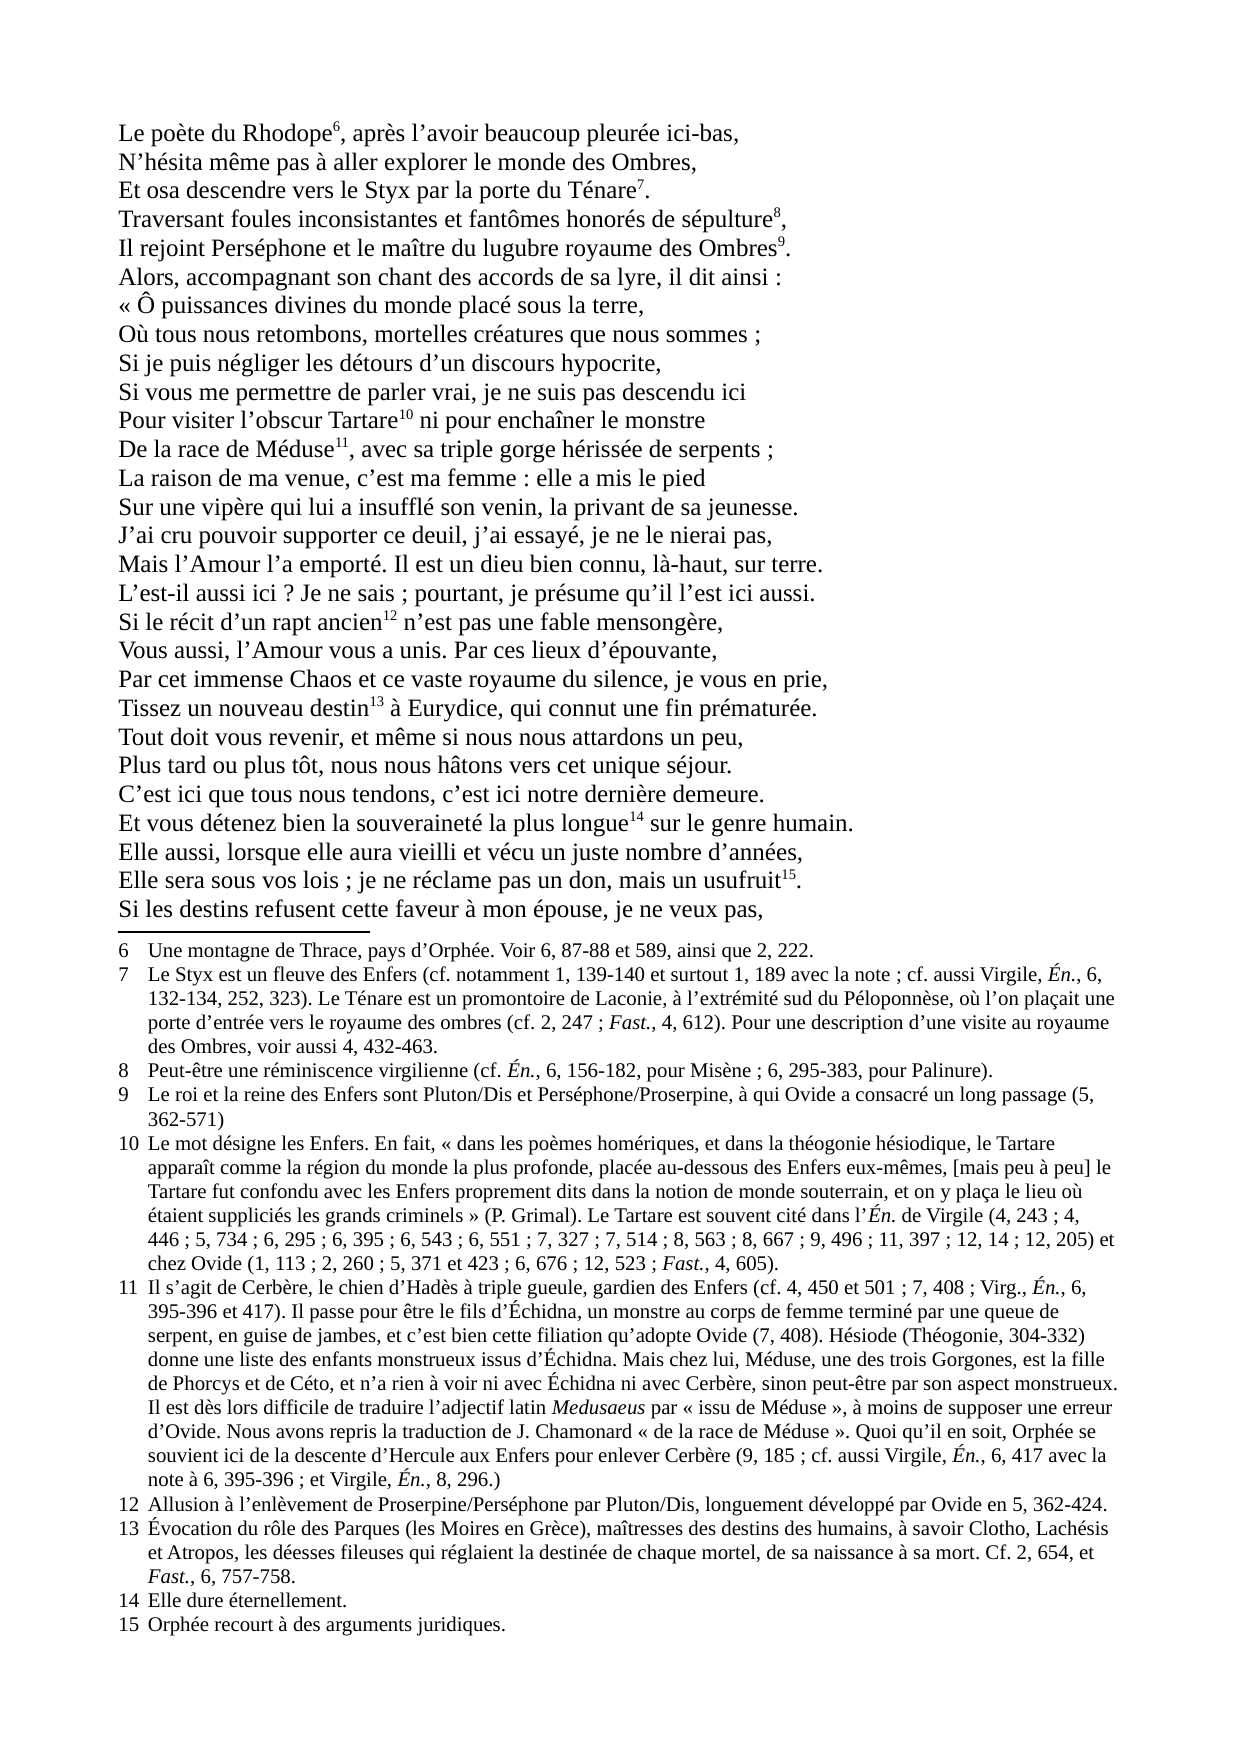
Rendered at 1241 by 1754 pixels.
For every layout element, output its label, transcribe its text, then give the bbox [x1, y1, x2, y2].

text C’est ici que tous nous tendons, c’est ici notre dernière demeure. [118, 779, 1122, 808]
text Tout doit vous revenir, et même si nous nous attardons un peu, [118, 722, 1122, 751]
text Alors, accompagnant son chant des accords de sa lyre, il dit ainsi : [118, 262, 1122, 291]
text Il s’agit de Cerbère, le chien d’Hadès à triple gueule, gardien des Enfers (cf. 4, 450 et 501 ; 7, 408 ; Virg., Én., 6, 395-396 et 417). Il passe pour être le fils d’Échidna, un monstre au corps de femme terminé par une queue de serpent, en guise de jambes, et c’est bien cette filiation qu’adopte Ovide (7, 408). Hésiode (Théogonie, 304-332) donne une liste des enfants monstrueux issus d’Échidna. Mais chez lui, Méduse, une des trois Gorgones, est la fille de Phorcys et de Céto, et n’a rien à voir ni avec Échidna ni avec Cerbère, sinon peut-être par son aspect monstrueux. Il est dès lors difficile de traduire l’adjectif latin Medusaeus par « issu de Méduse », à moins de supposer une erreur d’Ovide. Nous avons repris la traduction de J. Chamonard « de la race de Méduse ». Quoi qu’il en soit, Orphée se souvient ici de la descente d’Hercule aux Enfers pour enlever Cerbère (9, 185 ; cf. aussi Virgile, Én., 6, 417 avec la note à 6, 395-396 ; et Virgile, Én., 8, 296.) [118, 1275, 1122, 1491]
text Elle sera sous vos lois ; je ne réclame pas un don, mais un usufruit. [118, 866, 1122, 894]
text Si je puis négliger les détours d’un discours hypocrite, [118, 348, 1122, 377]
text Allusion à l’enlèvement de Proserpine/Perséphone par Pluton/Dis, longuement développé par Ovide en 5, 362-424. [118, 1491, 1122, 1516]
text Évocation du rôle des Parques (les Moires en Grèce), maîtresses des destins des humains, à savoir Clotho, Lachésis et Atropos, les déesses fileuses qui réglaient la destinée de chaque mortel, de sa naissance à sa mort. Cf. 2, 654, et Fast., 6, 757-758. [118, 1516, 1122, 1588]
text Tissez un nouveau destin à Eurydice, qui connut une fin prématurée. [118, 693, 1122, 722]
text N’hésita même pas à aller explorer le monde des Ombres, [118, 147, 1122, 176]
text Le poète du Rhodope, après l’avoir beaucoup pleurée ici-bas, [118, 118, 1122, 147]
text Et osa descendre vers le Styx par la porte du Ténare. [118, 176, 1122, 204]
text De la race de Méduse, avec sa triple gorge hérissée de serpents ; [118, 434, 1122, 463]
text Par cet immense Chaos et ce vaste royaume du silence, je vous en prie, [118, 664, 1122, 693]
text Si vous me permettre de parler vrai, je ne suis pas descendu ici [118, 377, 1122, 406]
text Le mot désigne les Enfers. En fait, « dans les poèmes homériques, et dans la théogonie hésiodique, le Tartare apparaît comme la région du monde la plus profonde, placée au-dessous des Enfers eux-mêmes, [mais peu à peu] le Tartare fut confondu avec les Enfers proprement dits dans la notion de monde souterrain, et on y plaça le lieu où étaient suppliciés les grands criminels » (P. Grimal). Le Tartare est souvent cité dans l’Én. de Virgile (4, 243 ; 4, 446 ; 5, 734 ; 6, 295 ; 6, 395 ; 6, 543 ; 6, 551 ; 7, 327 ; 7, 514 ; 8, 563 ; 8, 667 ; 9, 496 ; 11, 397 ; 12, 14 ; 12, 205) et chez Ovide (1, 113 ; 2, 260 ; 5, 371 et 423 ; 6, 676 ; 12, 523 ; Fast., 4, 605). [118, 1131, 1122, 1275]
text Le Styx est un fleuve des Enfers (cf. notamment 1, 139-140 et surtout 1, 189 avec la note ; cf. aussi Virgile, Én., 6, 132-134, 252, 323). Le Ténare est un promontoire de Laconie, à l’extrémité sud du Péloponnèse, où l’on plaçait une porte d’entrée vers le royaume des ombres (cf. 2, 247 ; Fast., 4, 612). Pour une description d’une visite au royaume des Ombres, voir aussi 4, 432-463. [118, 962, 1122, 1058]
text Une montagne de Thrace, pays d’Orphée. Voir 6, 87-88 et 589, ainsi que 2, 222. [118, 938, 1122, 962]
text « Ô puissances divines du monde placé sous la terre, [118, 291, 1122, 319]
text Il rejoint Perséphone et le maître du lugubre royaume des Ombres. [118, 233, 1122, 262]
text L’est-il aussi ici ? Je ne sais ; pourtant, je présume qu’il l’est ici aussi. [118, 578, 1122, 607]
text La raison de ma venue, c’est ma femme : elle a mis le pied [118, 463, 1122, 492]
text Sur une vipère qui lui a insufflé son venin, la privant de sa jeunesse. [118, 492, 1122, 521]
text Et vous détenez bien la souveraineté la plus longue sur le genre humain. [118, 808, 1122, 837]
text Où tous nous retombons, mortelles créatures que nous sommes ; [118, 319, 1122, 348]
text Si le récit d’un rapt ancien n’est pas une fable mensongère, [118, 607, 1122, 636]
text Plus tard ou plus tôt, nous nous hâtons vers cet unique séjour. [118, 751, 1122, 779]
text Mais l’Amour l’a emporté. Il est un dieu bien connu, là-haut, sur terre. [118, 549, 1122, 578]
text Elle aussi, lorsque elle aura vieilli et vécu un juste nombre d’années, [118, 837, 1122, 866]
text Peut-être une réminiscence virgilienne (cf. Én., 6, 156-182, pour Misène ; 6, 295-383, pour Palinure). [118, 1058, 1122, 1082]
text Si les destins refusent cette faveur à mon épouse, je ne veux pas, [118, 894, 1122, 923]
text J’ai cru pouvoir supporter ce deuil, j’ai essayé, je ne le nierai pas, [118, 521, 1122, 549]
text Elle dure éternellement. [118, 1588, 1122, 1612]
text Pour visiter l’obscur Tartare ni pour enchaîner le monstre [118, 406, 1122, 434]
text Le roi et la reine des Enfers sont Pluton/Dis et Perséphone/Proserpine, à qui Ovide a consacré un long passage (5, 362-571) [118, 1082, 1122, 1131]
text Vous aussi, l’Amour vous a unis. Par ces lieux d’épouvante, [118, 636, 1122, 664]
text Traversant foules inconsistantes et fantômes honorés de sépulture, [118, 204, 1122, 233]
text Orphée recourt à des arguments juridiques. [118, 1612, 1122, 1636]
